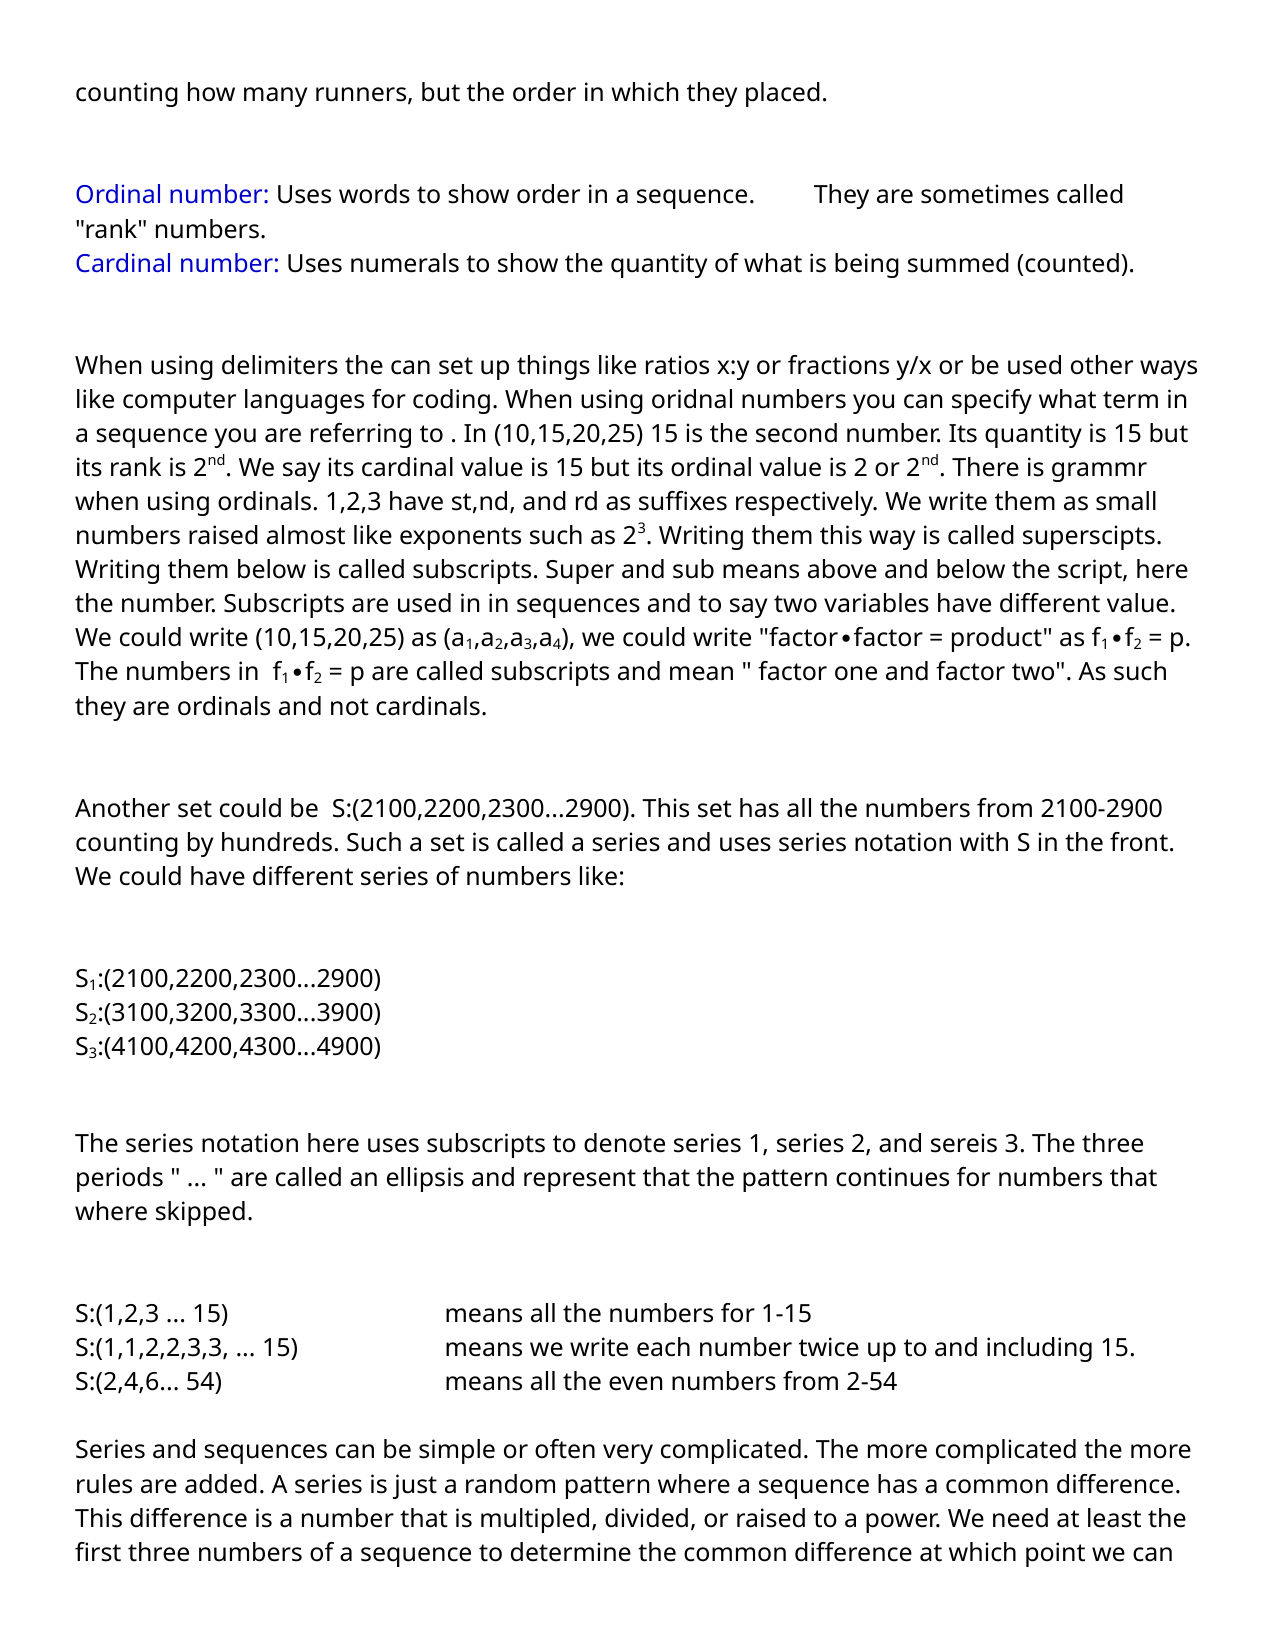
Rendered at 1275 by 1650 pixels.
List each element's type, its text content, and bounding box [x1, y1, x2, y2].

text S:(1,2,3 ... 15) means all the numbers for 1-15 [75, 1296, 1200, 1330]
text Ordinal number: Uses words to show order in a sequence. They are sometimes called "rank" numbers. [75, 177, 1200, 245]
text Series and sequences can be simple or often very complicated. The more complicated the more rules are added. A series is just a random pattern where a sequence has a common difference. This difference is a number that is multipled, divided, or raised to a power. We need at least the first three numbers of a sequence to determine the common difference at which point we can [75, 1432, 1200, 1568]
text Cardinal number: Uses numerals to show the quantity of what is being summed (counted). [75, 245, 1200, 279]
text S:(2,4,6... 54) means all the even numbers from 2-54 [75, 1364, 1200, 1398]
text S:(1,1,2,2,3,3, ... 15) means we write each number twice up to and including 15. [75, 1330, 1200, 1364]
text The series notation here uses subscripts to denote series 1, series 2, and sereis 3. The three periods " ... " are called an ellipsis and represent that the pattern continues for numbers that where skipped. [75, 1126, 1200, 1228]
text S1:(2100,2200,2300...2900) [75, 961, 1200, 995]
text counting how many runners, but the order in which they placed. [75, 75, 1200, 109]
text S3:(4100,4200,4300...4900) [75, 1029, 1200, 1063]
text Another set could be S:(2100,2200,2300...2900). This set has all the numbers from 2100-2900 counting by hundreds. Such a set is called a series and uses series notation with S in the front. We could have different series of numbers like: [75, 790, 1200, 892]
text When using delimiters the can set up things like ratios x:y or fractions y/x or be used other ways like computer languages for coding. When using oridnal numbers you can specify what term in a sequence you are referring to . In (10,15,20,25) 15 is the second number. Its quantity is 15 but its rank is 2nd. We say its cardinal value is 15 but its ordinal value is 2 or 2nd. There is grammr when using ordinals. 1,2,3 have st,nd, and rd as suffixes respectively. We write them as small numbers raised almost like exponents such as 23. Writing them this way is called superscipts. Writing them below is called subscripts. Super and sub means above and below the script, here the number. Subscripts are used in in sequences and to say two variables have different value. We could write (10,15,20,25) as (a1,a2,a3,a4), we could write "factor∙factor = product" as f1∙f2 = p. The numbers in f1∙f2 = p are called subscripts and mean " factor one and factor two". As such they are ordinals and not cardinals. [75, 347, 1200, 722]
text S2:(3100,3200,3300...3900) [75, 995, 1200, 1029]
